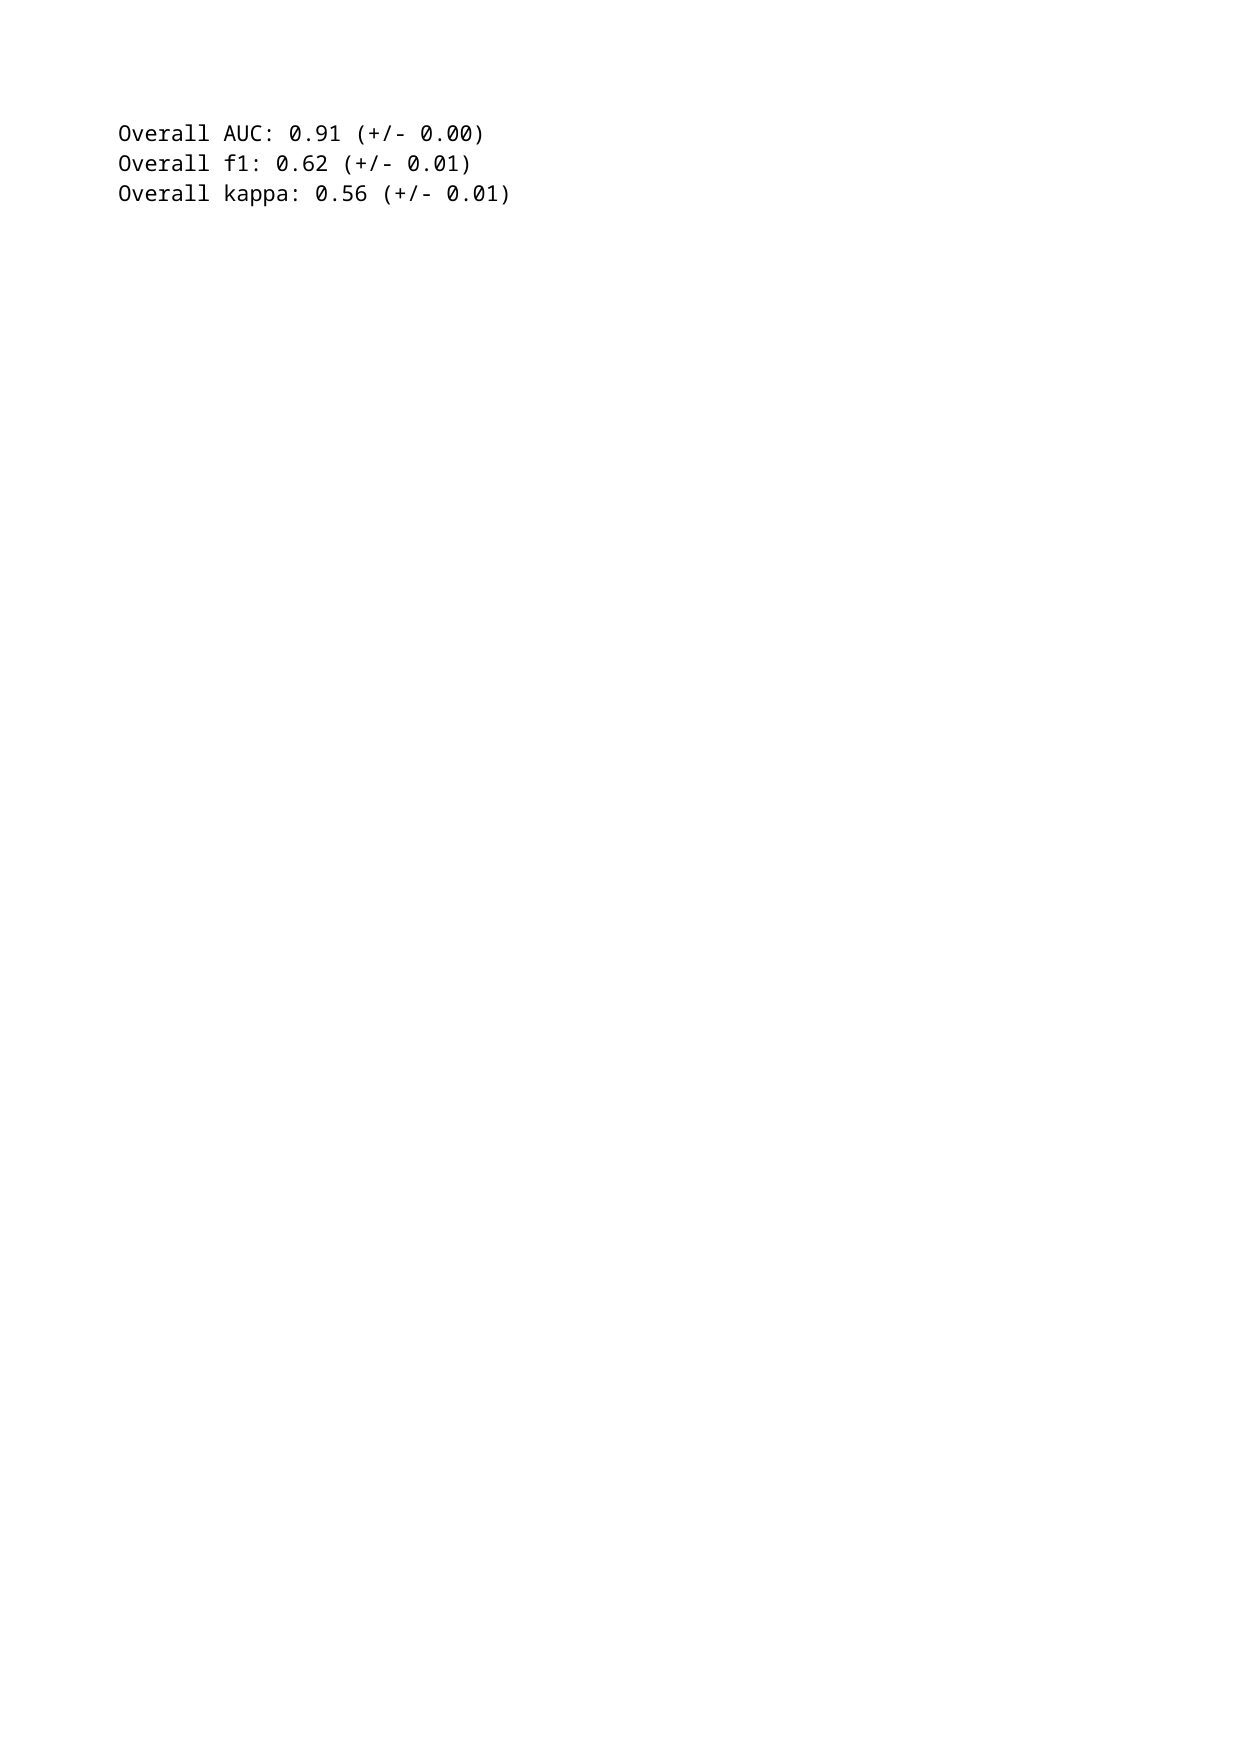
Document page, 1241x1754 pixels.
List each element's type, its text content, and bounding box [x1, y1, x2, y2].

text Overall kappa: 0.56 (+/- 0.01) [118, 178, 1122, 207]
text Overall AUC: 0.91 (+/- 0.00) [118, 118, 1122, 148]
text Overall f1: 0.62 (+/- 0.01) [118, 148, 1122, 178]
